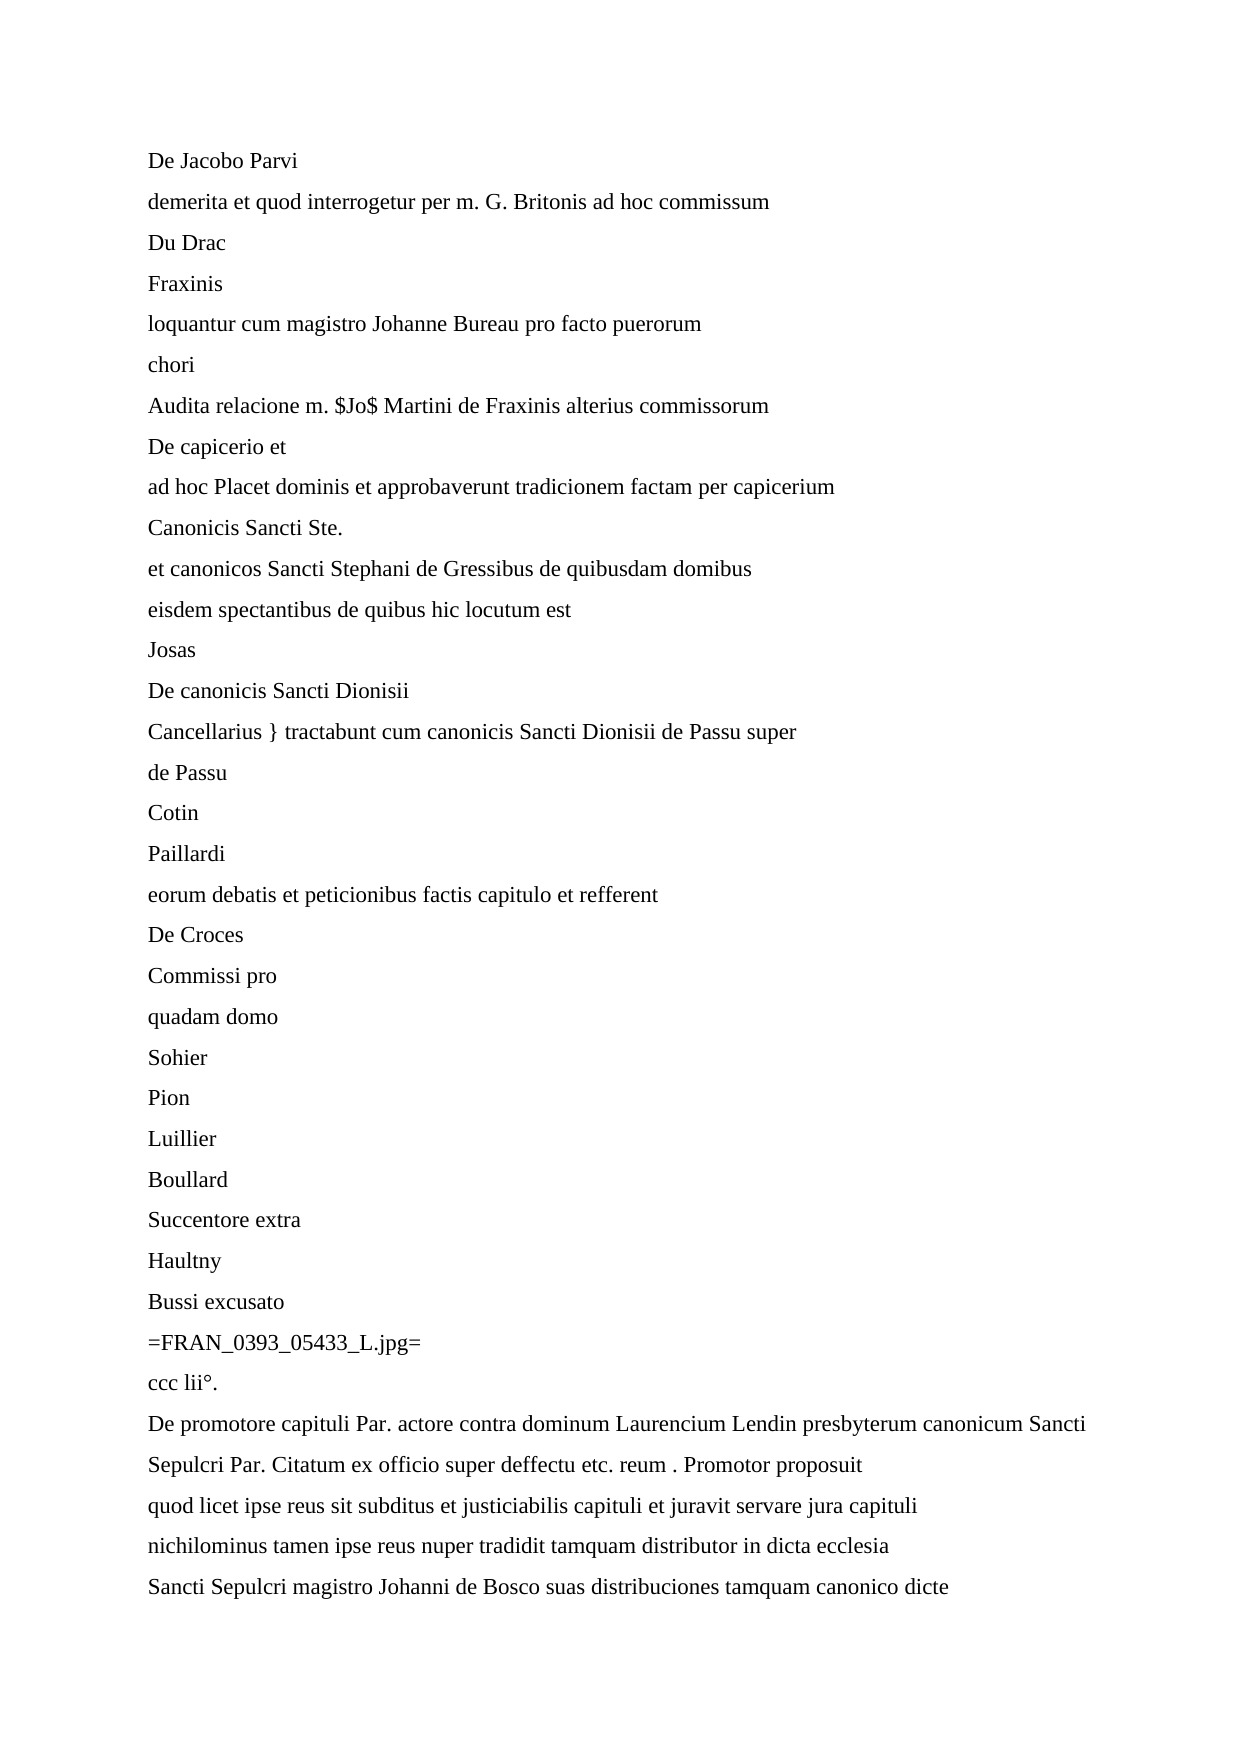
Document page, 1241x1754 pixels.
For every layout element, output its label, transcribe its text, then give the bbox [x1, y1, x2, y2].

text Boullard [148, 1166, 1093, 1192]
text Fraxinis [148, 270, 1093, 296]
text Succentore extra [148, 1207, 1093, 1233]
text Sohier [148, 1044, 1093, 1070]
text De promotore capituli Par. actore contra dominum Laurencium Lendin presbyterum canonicum Sancti [148, 1410, 1093, 1437]
text Sepulcri Par. Citatum ex officio super deffectu etc. reum . Promotor proposuit [148, 1451, 1093, 1477]
text chori [148, 351, 1093, 378]
text Audita relacione m. $Jo$ Martini de Fraxinis alterius commissorum [148, 392, 1093, 418]
text De canonicis Sancti Dionisii [148, 677, 1093, 703]
text nichilominus tamen ipse reus nuper tradidit tamquam distributor in dicta ecclesia [148, 1532, 1093, 1559]
text et canonicos Sancti Stephani de Gressibus de quibusdam domibus [148, 555, 1093, 581]
text Pion [148, 1084, 1093, 1111]
text Canonicis Sancti Ste. [148, 514, 1093, 541]
text Paillardi [148, 840, 1093, 866]
text Sancti Sepulcri magistro Johanni de Bosco suas distribuciones tamquam canonico dicte [148, 1573, 1093, 1599]
text De capicerio et [148, 433, 1093, 459]
text quod licet ipse reus sit subditus et justiciabilis capituli et juravit servare jura capituli [148, 1492, 1093, 1518]
text De Croces [148, 921, 1093, 948]
text eisdem spectantibus de quibus hic locutum est [148, 596, 1093, 622]
text demerita et quod interrogetur per m. G. Britonis ad hoc commissum [148, 188, 1093, 215]
text ccc lii°. [148, 1369, 1093, 1396]
text Haultny [148, 1247, 1093, 1274]
text Cancellarius } tractabunt cum canonicis Sancti Dionisii de Passu super [148, 718, 1093, 744]
text Josas [148, 636, 1093, 663]
text de Passu [148, 758, 1093, 785]
text Bussi excusato [148, 1288, 1093, 1314]
text Du Drac [148, 229, 1093, 255]
text Cotin [148, 799, 1093, 826]
text =FRAN_0393_05433_L.jpg= [148, 1329, 1093, 1355]
text ad hoc Placet dominis et approbaverunt tradicionem factam per capicerium [148, 473, 1093, 500]
text eorum debatis et peticionibus factis capitulo et refferent [148, 881, 1093, 907]
text Luillier [148, 1125, 1093, 1151]
text quadam domo [148, 1003, 1093, 1029]
text loquantur cum magistro Johanne Bureau pro facto puerorum [148, 311, 1093, 337]
text De Jacobo Parvi [148, 148, 1093, 174]
text Commissi pro [148, 962, 1093, 988]
